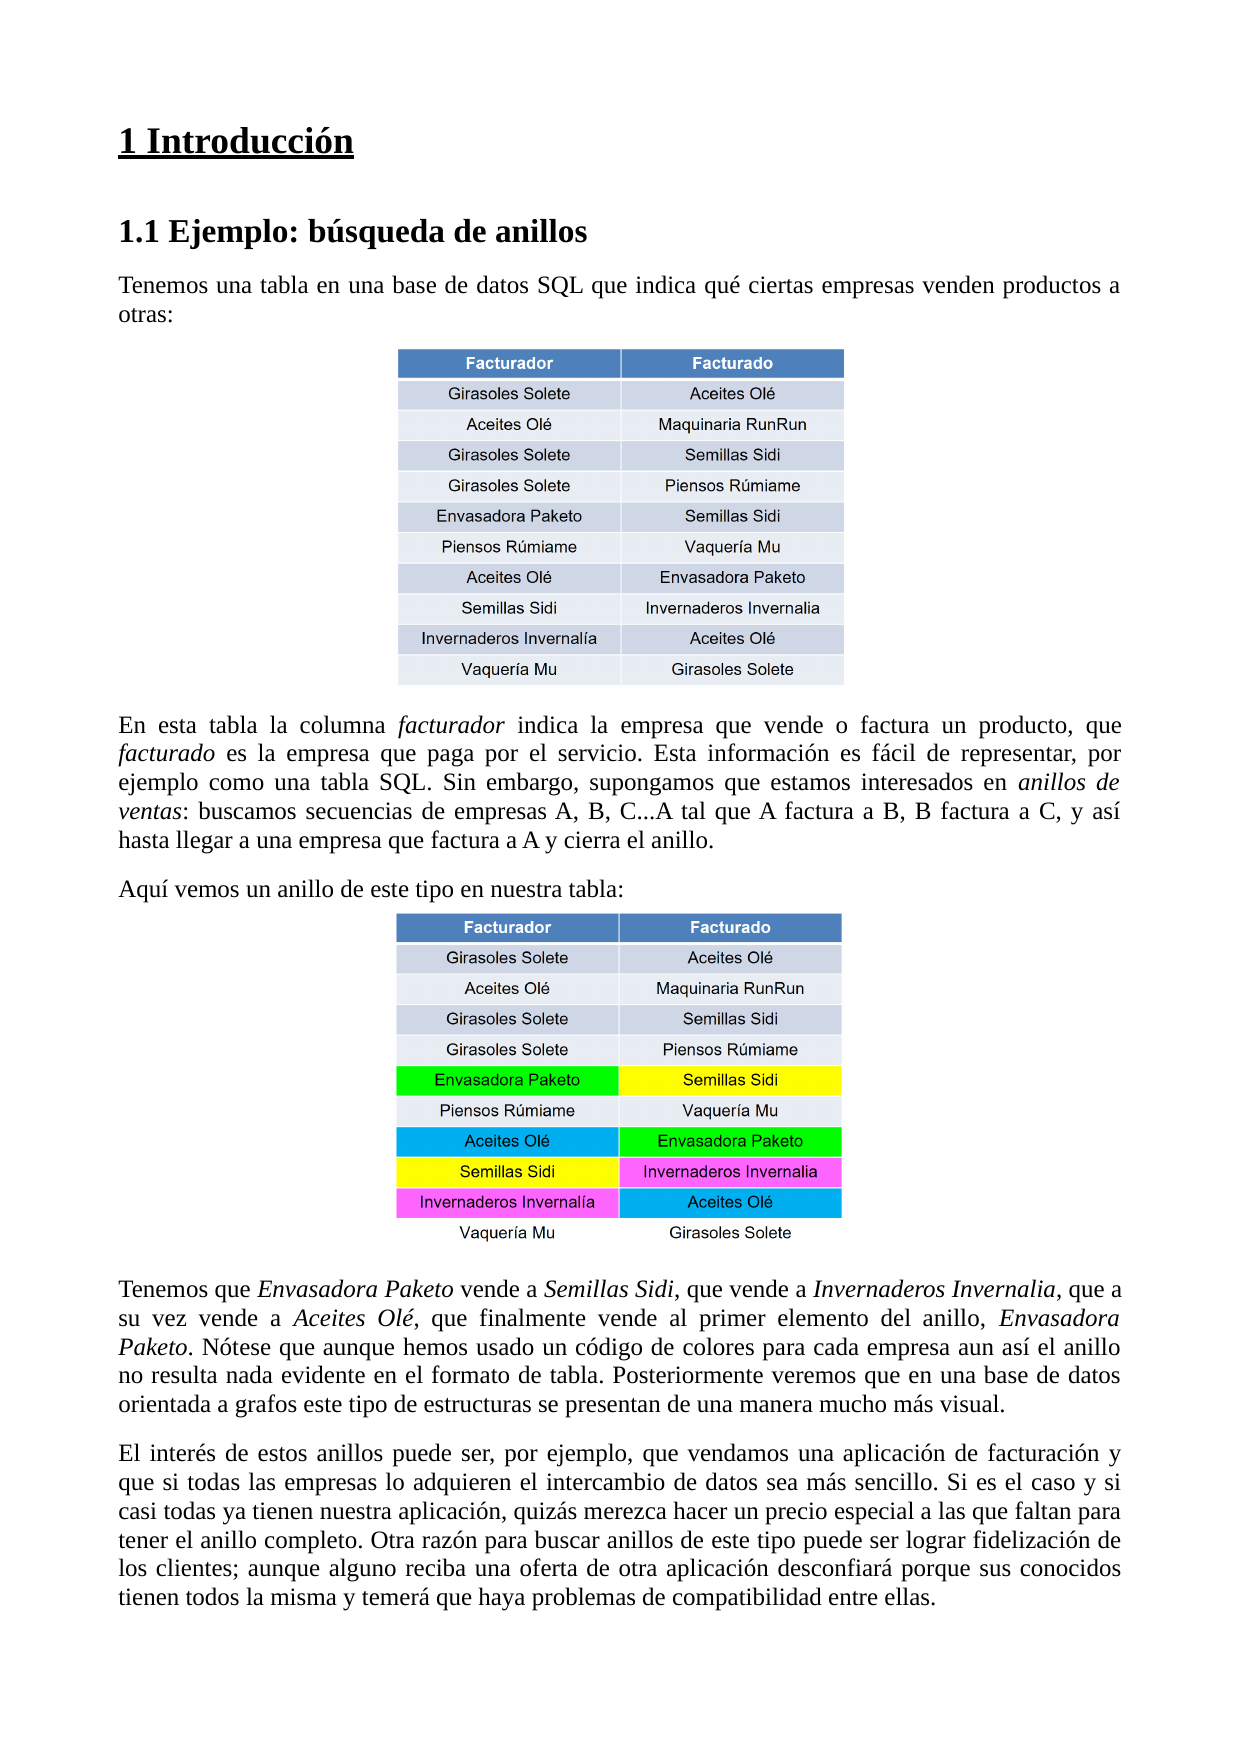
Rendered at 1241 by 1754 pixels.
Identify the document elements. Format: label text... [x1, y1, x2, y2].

text En esta tabla la columna facturador indica la empresa que vende o factura un producto, que facturado es la empresa que paga por el servicio. Esta información es fácil de representar, por ejemplo como una tabla SQL. Sin embargo, supongamos que estamos interesados en anillos de ventas: buscamos secuencias de empresas A, B, C...A tal que A factura a B, B factura a C, y así hasta llegar a una empresa que factura a A y cierra el anillo. [118, 348, 1122, 853]
text El interés de estos anillos puede ser, por ejemplo, que vendamos una aplicación de facturación y que si todas las empresas lo adquieren el intercambio de datos sea más sencillo. Si es el caso y si casi todas ya tienen nuestra aplicación, quizás merezca hacer un precio especial a las que faltan para tener el anillo completo. Otra razón para buscar anillos de este tipo puede ser lograr fidelización de los clientes; aunque alguno reciba una oferta de otra aplicación desconfiará porque sus conocidos tienen todos la misma y temerá que haya problemas de compatibilidad entre ellas. [118, 1438, 1122, 1611]
picture [394, 910, 846, 1254]
text 1.1 Ejemplo: búsqueda de anillos [118, 211, 1122, 250]
text Tenemos que Envasadora Paketo vende a Semillas Sidi, que vende a Invernaderos Invernalia, que a su vez vende a Aceites Olé, que finalmente vende al primer elemento del anillo, Envasadora Paketo. Nótese que aunque hemos usado un código de colores para cada empresa aun así el anillo no resulta nada evidente en el formato de tabla. Posteriormente veremos que en una base de datos orientada a grafos este tipo de estructuras se presentan de una manera mucho más visual. [118, 923, 1122, 1418]
text Aquí vemos un anillo de este tipo en nuestra tabla: [118, 874, 1122, 903]
text Tenemos una tabla en una base de datos SQL que indica qué ciertas empresas venden productos a otras: [118, 270, 1122, 328]
text 1 Introducción [118, 118, 1122, 161]
picture [394, 345, 847, 690]
